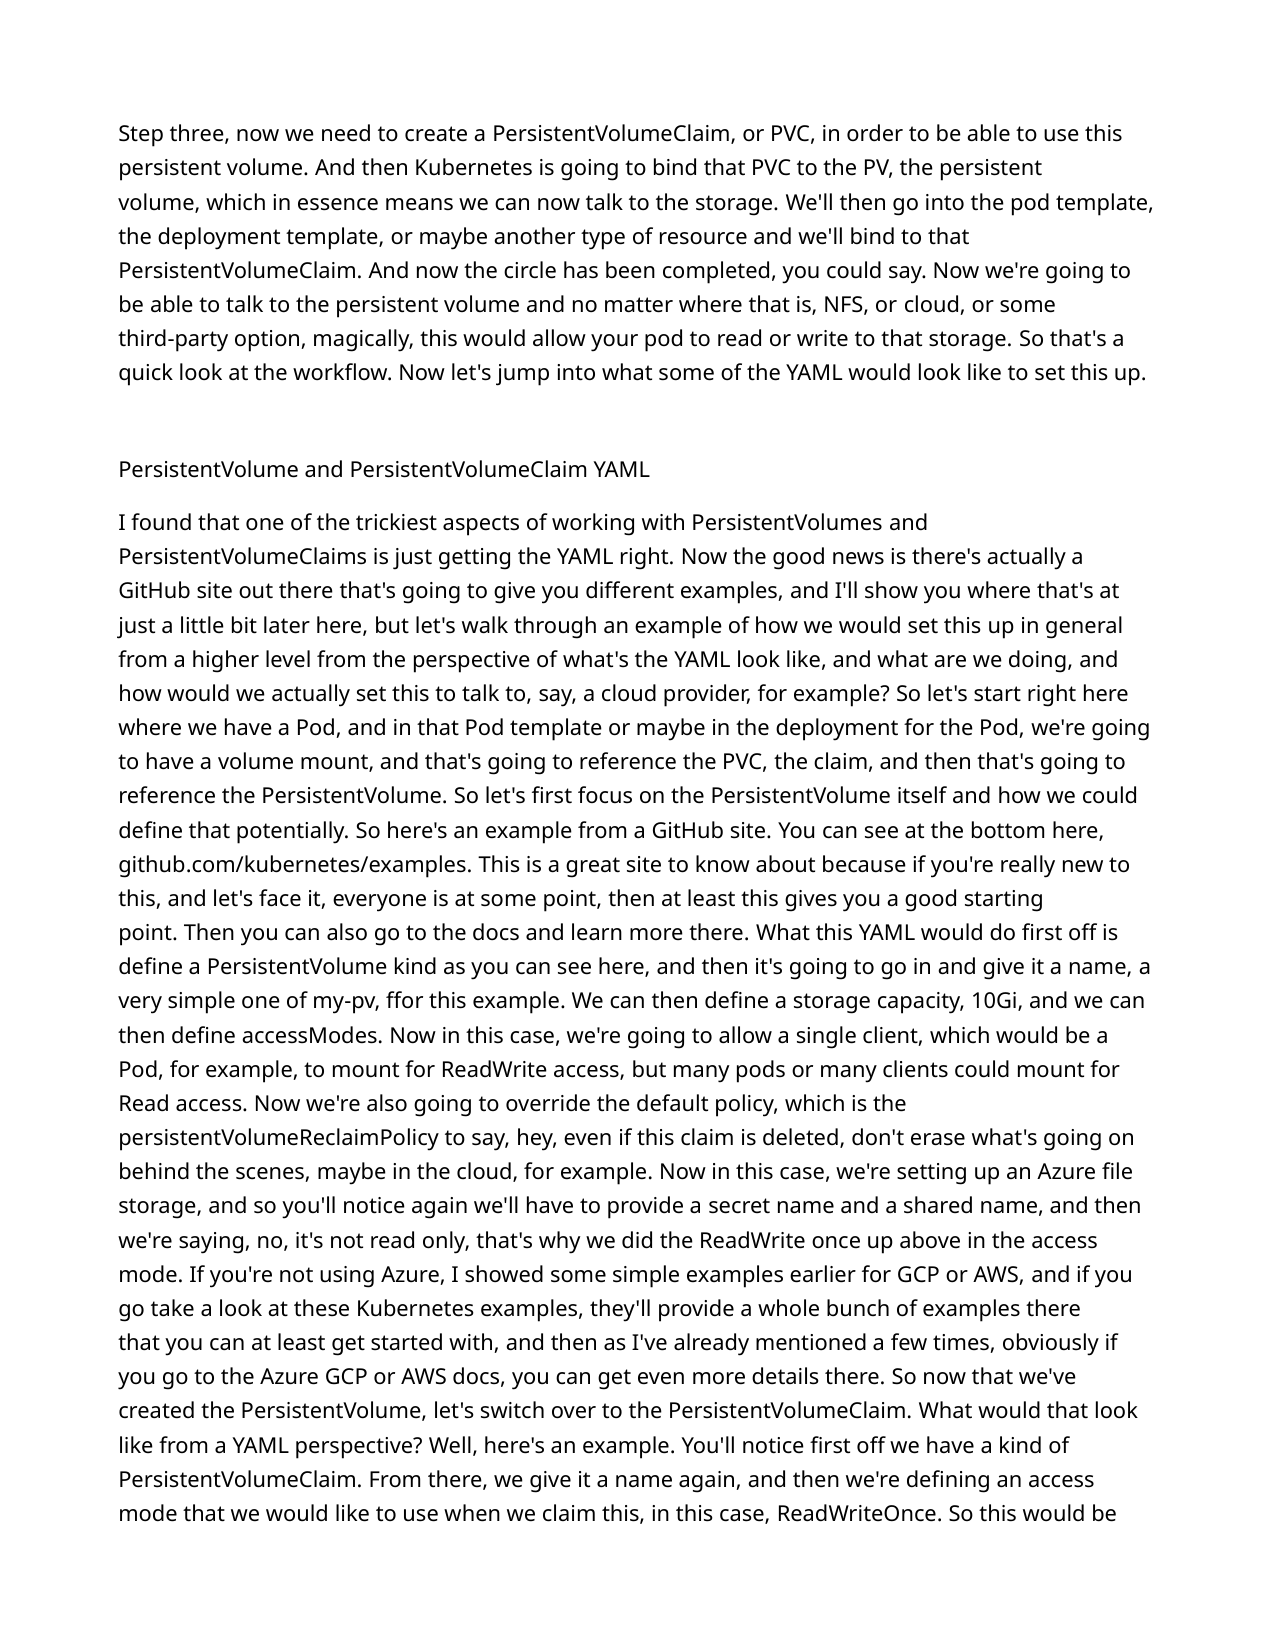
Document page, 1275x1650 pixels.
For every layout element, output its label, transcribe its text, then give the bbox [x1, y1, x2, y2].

text Step three, now we need to create a PersistentVolumeClaim, or PVC, in order to be able to use this persistent volume. And then Kubernetes is going to bind that PVC to the PV, the persistent volume, which in essence means we can now talk to the storage. We'll then go into the pod template, the deployment template, or maybe another type of resource and we'll bind to that PersistentVolumeClaim. And now the circle has been completed, you could say. Now we're going to be able to talk to the persistent volume and no matter where that is, NFS, or cloud, or some third‑party option, magically, this would allow your pod to read or write to that storage. So that's a quick look at the workflow. Now let's jump into what some of the YAML would look like to set this up. [118, 118, 1157, 387]
text I found that one of the trickiest aspects of working with PersistentVolumes and PersistentVolumeClaims is just getting the YAML right. Now the good news is there's actually a GitHub site out there that's going to give you different examples, and I'll show you where that's at just a little bit later here, but let's walk through an example of how we would set this up in general from a higher level from the perspective of what's the YAML look like, and what are we doing, and how would we actually set this to talk to, say, a cloud provider, for example? So let's start right here where we have a Pod, and in that Pod template or maybe in the deployment for the Pod, we're going to have a volume mount, and that's going to reference the PVC, the claim, and then that's going to reference the PersistentVolume. So let's first focus on the PersistentVolume itself and how we could define that potentially. So here's an example from a GitHub site. You can see at the bottom here, github.com/kubernetes/examples. This is a great site to know about because if you're really new to this, and let's face it, everyone is at some point, then at least this gives you a good starting point. Then you can also go to the docs and learn more there. What this YAML would do first off is define a PersistentVolume kind as you can see here, and then it's going to go in and give it a name, a very simple one of my‑pv, ffor this example. We can then define a storage capacity, 10Gi, and we can then define accessModes. Now in this case, we're going to allow a single client, which would be a Pod, for example, to mount for ReadWrite access, but many pods or many clients could mount for Read access. Now we're also going to override the default policy, which is the persistentVolumeReclaimPolicy to say, hey, even if this claim is deleted, don't erase what's going on behind the scenes, maybe in the cloud, for example. Now in this case, we're setting up an Azure file storage, and so you'll notice again we'll have to provide a secret name and a shared name, and then we're saying, no, it's not read only, that's why we did the ReadWrite once up above in the access mode. If you're not using Azure, I showed some simple examples earlier for GCP or AWS, and if you go take a look at these Kubernetes examples, they'll provide a whole bunch of examples there that you can at least get started with, and then as I've already mentioned a few times, obviously if you go to the Azure GCP or AWS docs, you can get even more details there. So now that we've created the PersistentVolume, let's switch over to the PersistentVolumeClaim. What would that look like from a YAML perspective? Well, here's an example. You'll notice first off we have a kind of PersistentVolumeClaim. From there, we give it a name again, and then we're defining an access mode that we would like to use when we claim this, in this case, ReadWriteOnce. So this would be [118, 507, 1157, 1528]
subtitle PersistentVolume and PersistentVolumeClaim YAML [118, 454, 1157, 484]
